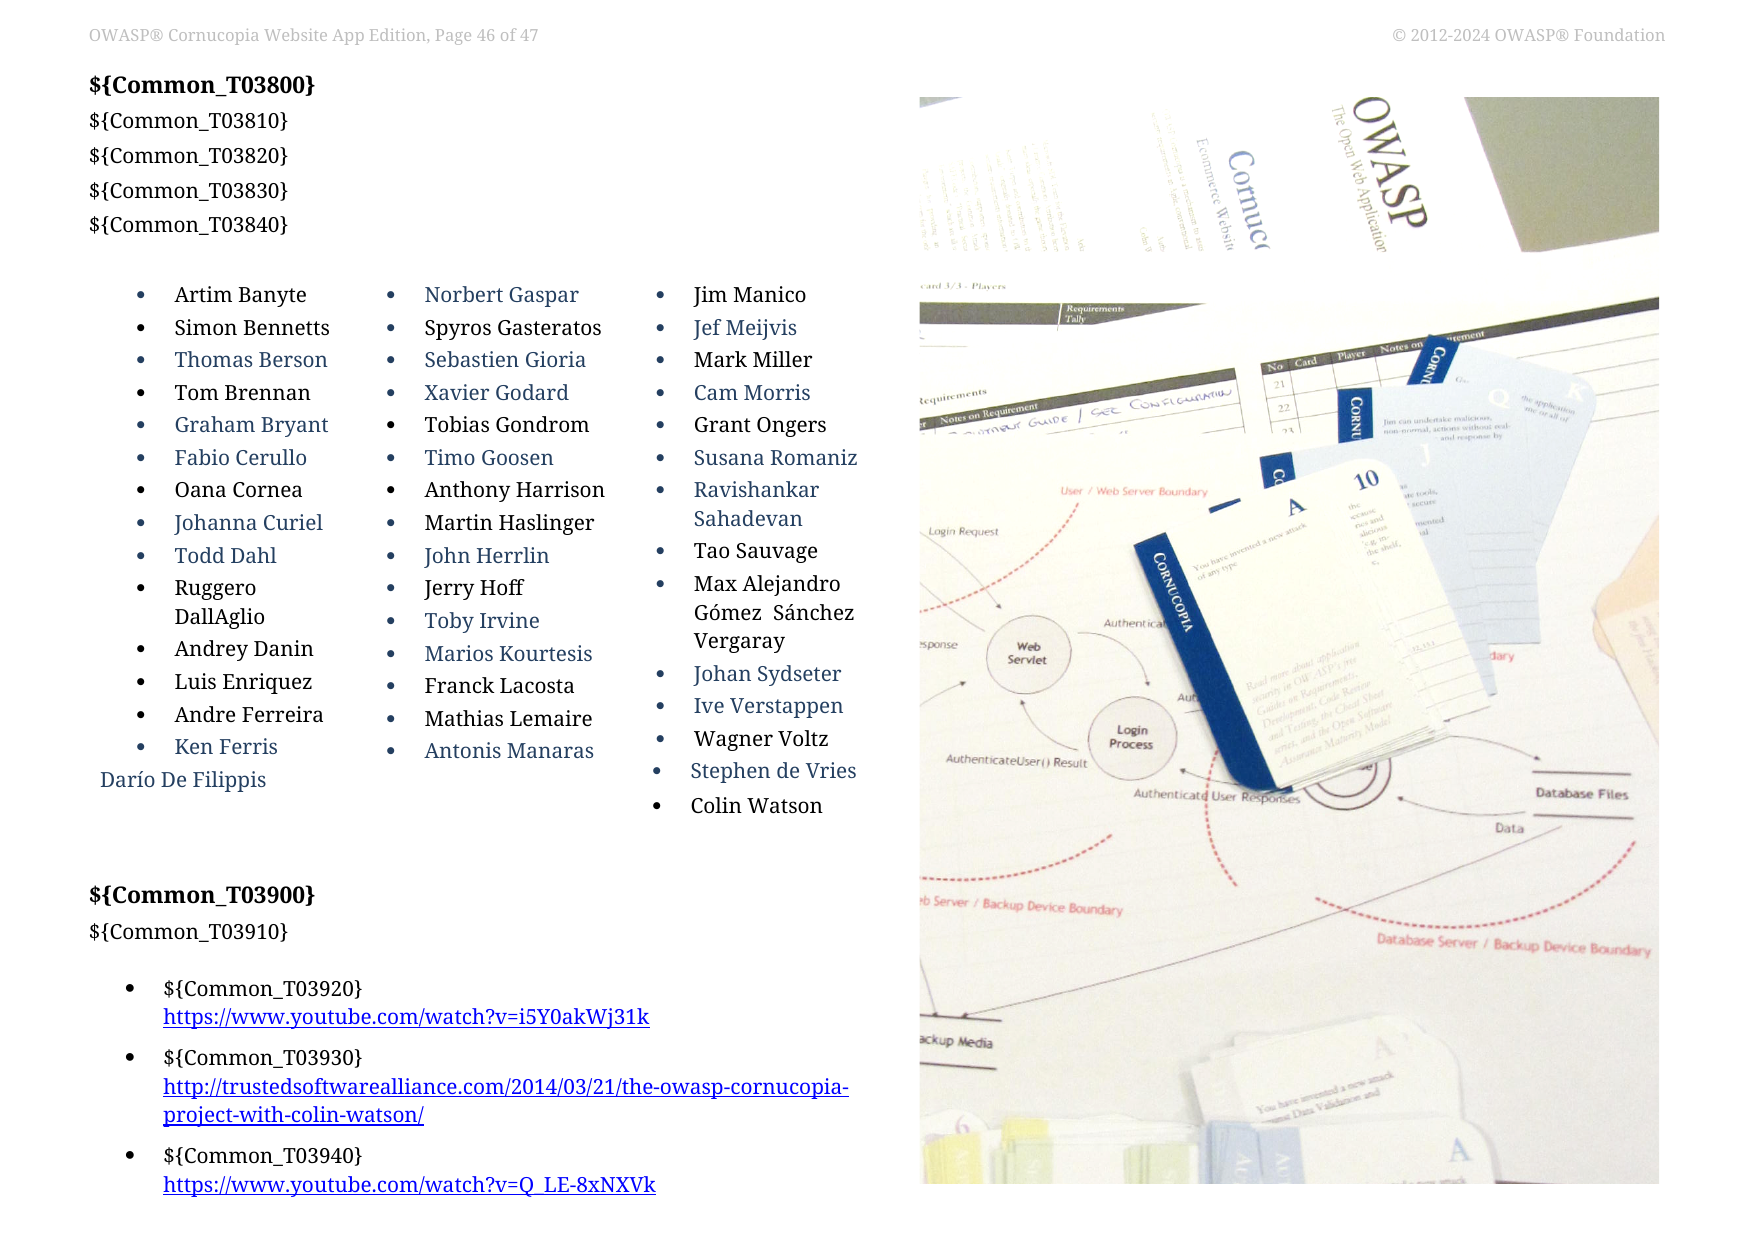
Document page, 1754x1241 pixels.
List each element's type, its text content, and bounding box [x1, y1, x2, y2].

table_header Jim Manico Jef Meijvis Mark Miller Cam Morris Grant Ongers Susana Romaniz Ravishankar Sahadevan Tao Sauvage Max Alejandro Gómez Sánchez Vergaray Johan Sydseter Ive Verstappen Wagner Voltz Stephen de Vries Colin Watson [628, 280, 897, 826]
picture [919, 97, 1660, 1184]
table_header Norbert Gaspar Spyros Gasteratos Sebastien Gioria Xavier Godard Tobias Gondrom Timo Goosen Anthony Harrison Martin Haslinger John Herrlin Jerry Hoff Toby Irvine Marios Kourtesis Franck Lacosta Mathias Lemaire Antonis Manaras [358, 280, 628, 826]
table_header Artim Banyte Simon Bennetts Thomas Berson Tom Brennan Graham Bryant Fabio Cerullo Oana Cornea Johanna Curiel Todd Dahl Ruggero DallAglio Andrey Danin Luis Enriquez Andre Ferreira Ken Ferris Darío De Filippis [89, 280, 358, 826]
table_header [908, 69, 1677, 1211]
table_header ${Common_T03800} ${Common_T03810} ${Common_T03820} ${Common_T03830} ${Common_T03840} ${Common_T03900} ${Common_T03910} ${Common_T03920} https://www.youtube.com/watch?v=i5Y0akWj31k ${Common_T03930} http://trustedsoftwarealliance.com/2014/03/21/the-owasp-cornucopia-project-with-colin-watson/ ${Common_T03940} https://www.youtube.com/watch?v=Q_LE-8xNXVk [78, 69, 908, 1211]
